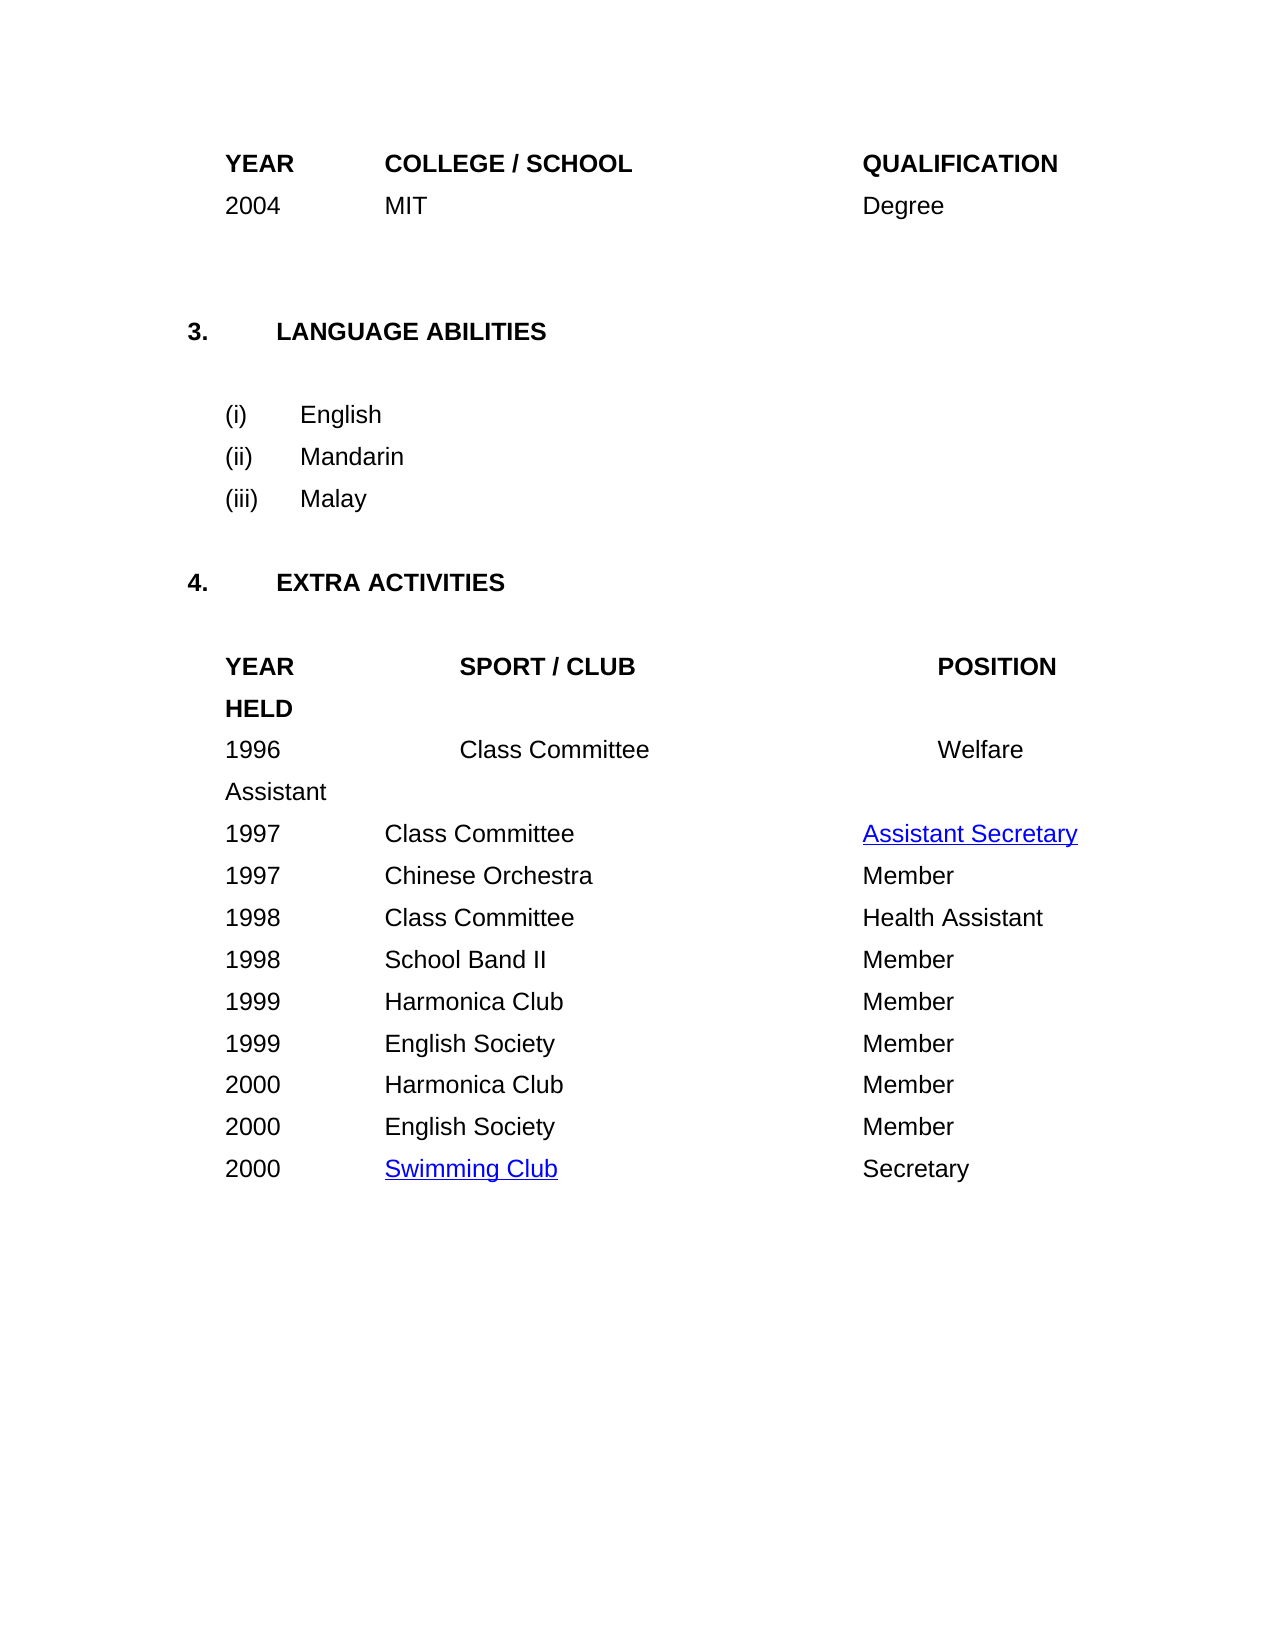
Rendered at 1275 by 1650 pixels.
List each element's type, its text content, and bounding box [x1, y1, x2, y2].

list English [225, 401, 1087, 429]
text 1997 Chinese Orchestra Member [225, 862, 1087, 890]
text 1998 School Band II Member [225, 946, 1087, 973]
text 2000 English Society Member [225, 1113, 1087, 1141]
subtitle YEAR COLLEGE / SCHOOL QUALIFICATION [225, 150, 1087, 178]
list Mandarin [225, 443, 1087, 471]
text 1999 English Society Member [225, 1029, 1087, 1057]
text 1999 Harmonica Club Member [225, 987, 1087, 1015]
text 1996 Class Committee Welfare Assistant [225, 736, 1087, 806]
text 2000 Swimming Club Secretary [225, 1155, 1087, 1183]
text 1998 Class Committee Health Assistant [225, 904, 1087, 932]
text 2000 Harmonica Club Member [225, 1071, 1087, 1099]
subtitle 2004 MIT Degree [225, 192, 1087, 220]
text 1997 Class Committee Assistant Secretary [225, 820, 1087, 848]
subtitle LANGUAGE ABILITIES [187, 317, 1087, 345]
list Malay [225, 485, 1087, 513]
subtitle EXTRA ACTIVITIES [187, 569, 1087, 597]
subtitle YEAR SPORT / CLUB POSITION HELD [225, 652, 1087, 722]
